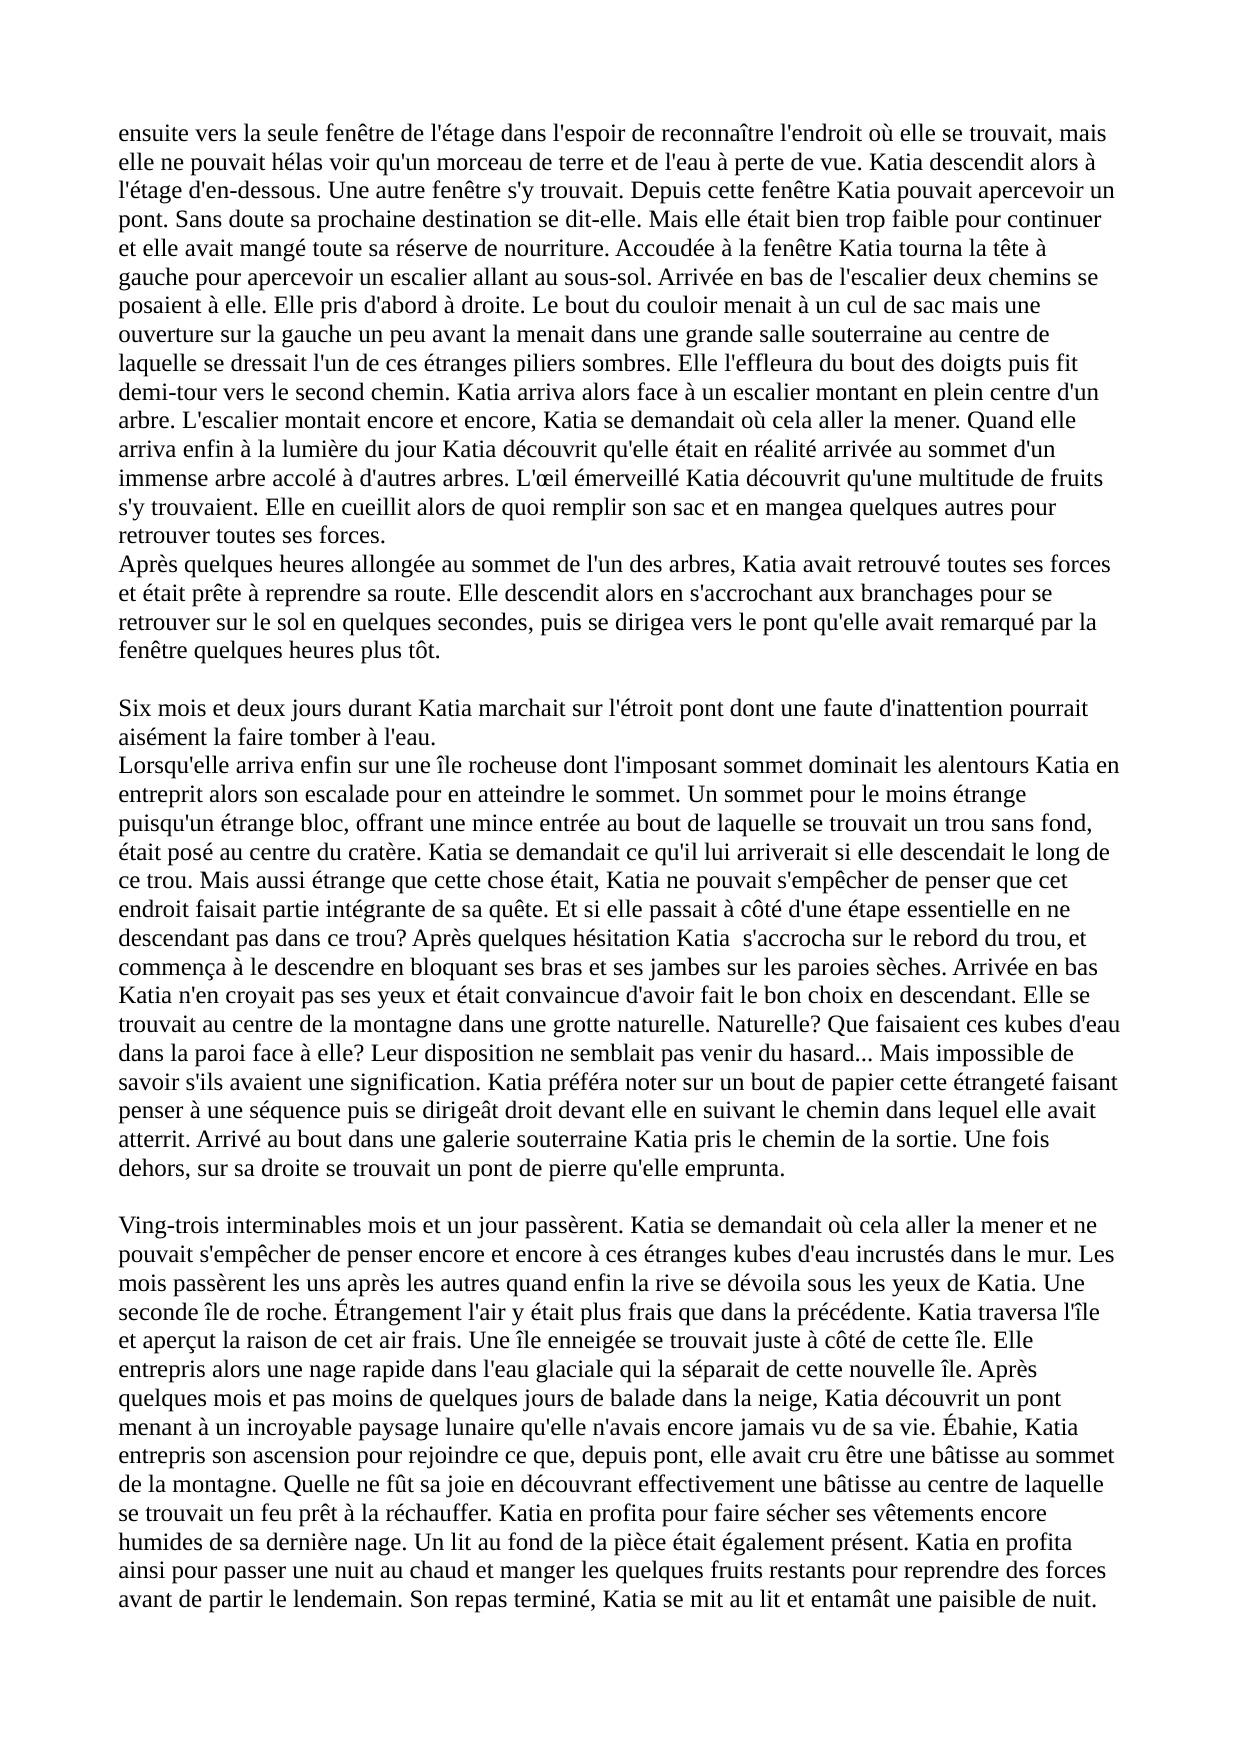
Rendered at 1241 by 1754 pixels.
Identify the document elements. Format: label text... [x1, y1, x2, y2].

text ensuite vers la seule fenêtre de l'étage dans l'espoir de reconnaître l'endroit où elle se trouvait, mais elle ne pouvait hélas voir qu'un morceau de terre et de l'eau à perte de vue. Katia descendit alors à l'étage d'en-dessous. Une autre fenêtre s'y trouvait. Depuis cette fenêtre Katia pouvait apercevoir un pont. Sans doute sa prochaine destination se dit-elle. Mais elle était bien trop faible pour continuer et elle avait mangé toute sa réserve de nourriture. Accoudée à la fenêtre Katia tourna la tête à gauche pour apercevoir un escalier allant au sous-sol. Arrivée en bas de l'escalier deux chemins se posaient à elle. Elle pris d'abord à droite. Le bout du couloir menait à un cul de sac mais une ouverture sur la gauche un peu avant la menait dans une grande salle souterraine au centre de laquelle se dressait l'un de ces étranges piliers sombres. Elle l'effleura du bout des doigts puis fit demi-tour vers le second chemin. Katia arriva alors face à un escalier montant en plein centre d'un arbre. L'escalier montait encore et encore, Katia se demandait où cela aller la mener. Quand elle arriva enfin à la lumière du jour Katia découvrit qu'elle était en réalité arrivée au sommet d'un immense arbre accolé à d'autres arbres. L'œil émerveillé Katia découvrit qu'une multitude de fruits s'y trouvaient. Elle en cueillit alors de quoi remplir son sac et en mangea quelques autres pour retrouver toutes ses forces. [118, 118, 1122, 549]
text Ving-trois interminables mois et un jour passèrent. Katia se demandait où cela aller la mener et ne pouvait s'empêcher de penser encore et encore à ces étranges kubes d'eau incrustés dans le mur. Les mois passèrent les uns après les autres quand enfin la rive se dévoila sous les yeux de Katia. Une seconde île de roche. Étrangement l'air y était plus frais que dans la précédente. Katia traversa l'île et aperçut la raison de cet air frais. Une île enneigée se trouvait juste à côté de cette île. Elle entrepris alors une nage rapide dans l'eau glaciale qui la séparait de cette nouvelle île. Après quelques mois et pas moins de quelques jours de balade dans la neige, Katia découvrit un pont menant à un incroyable paysage lunaire qu'elle n'avais encore jamais vu de sa vie. Ébahie, Katia entrepris son ascension pour rejoindre ce que, depuis pont, elle avait cru être une bâtisse au sommet de la montagne. Quelle ne fût sa joie en découvrant effectivement une bâtisse au centre de laquelle se trouvait un feu prêt à la réchauffer. Katia en profita pour faire sécher ses vêtements encore humides de sa dernière nage. Un lit au fond de la pièce était également présent. Katia en profita ainsi pour passer une nuit au chaud et manger les quelques fruits restants pour reprendre des forces avant de partir le lendemain. Son repas terminé, Katia se mit au lit et entamât une paisible de nuit. [118, 1211, 1122, 1613]
text Six mois et deux jours durant Katia marchait sur l'étroit pont dont une faute d'inattention pourrait aisément la faire tomber à l'eau. [118, 693, 1122, 751]
text Lorsqu'elle arriva enfin sur une île rocheuse dont l'imposant sommet dominait les alentours Katia en entreprit alors son escalade pour en atteindre le sommet. Un sommet pour le moins étrange puisqu'un étrange bloc, offrant une mince entrée au bout de laquelle se trouvait un trou sans fond, était posé au centre du cratère. Katia se demandait ce qu'il lui arriverait si elle descendait le long de ce trou. Mais aussi étrange que cette chose était, Katia ne pouvait s'empêcher de penser que cet endroit faisait partie intégrante de sa quête. Et si elle passait à côté d'une étape essentielle en ne descendant pas dans ce trou? Après quelques hésitation Katia s'accrocha sur le rebord du trou, et commença à le descendre en bloquant ses bras et ses jambes sur les paroies sèches. Arrivée en bas Katia n'en croyait pas ses yeux et était convaincue d'avoir fait le bon choix en descendant. Elle se trouvait au centre de la montagne dans une grotte naturelle. Naturelle? Que faisaient ces kubes d'eau dans la paroi face à elle? Leur disposition ne semblait pas venir du hasard... Mais impossible de savoir s'ils avaient une signification. Katia préféra noter sur un bout de papier cette étrangeté faisant penser à une séquence puis se dirigeât droit devant elle en suivant le chemin dans lequel elle avait atterrit. Arrivé au bout dans une galerie souterraine Katia pris le chemin de la sortie. Une fois dehors, sur sa droite se trouvait un pont de pierre qu'elle emprunta. [118, 751, 1122, 1182]
text Après quelques heures allongée au sommet de l'un des arbres, Katia avait retrouvé toutes ses forces et était prête à reprendre sa route. Elle descendit alors en s'accrochant aux branchages pour se retrouver sur le sol en quelques secondes, puis se dirigea vers le pont qu'elle avait remarqué par la fenêtre quelques heures plus tôt. [118, 549, 1122, 664]
